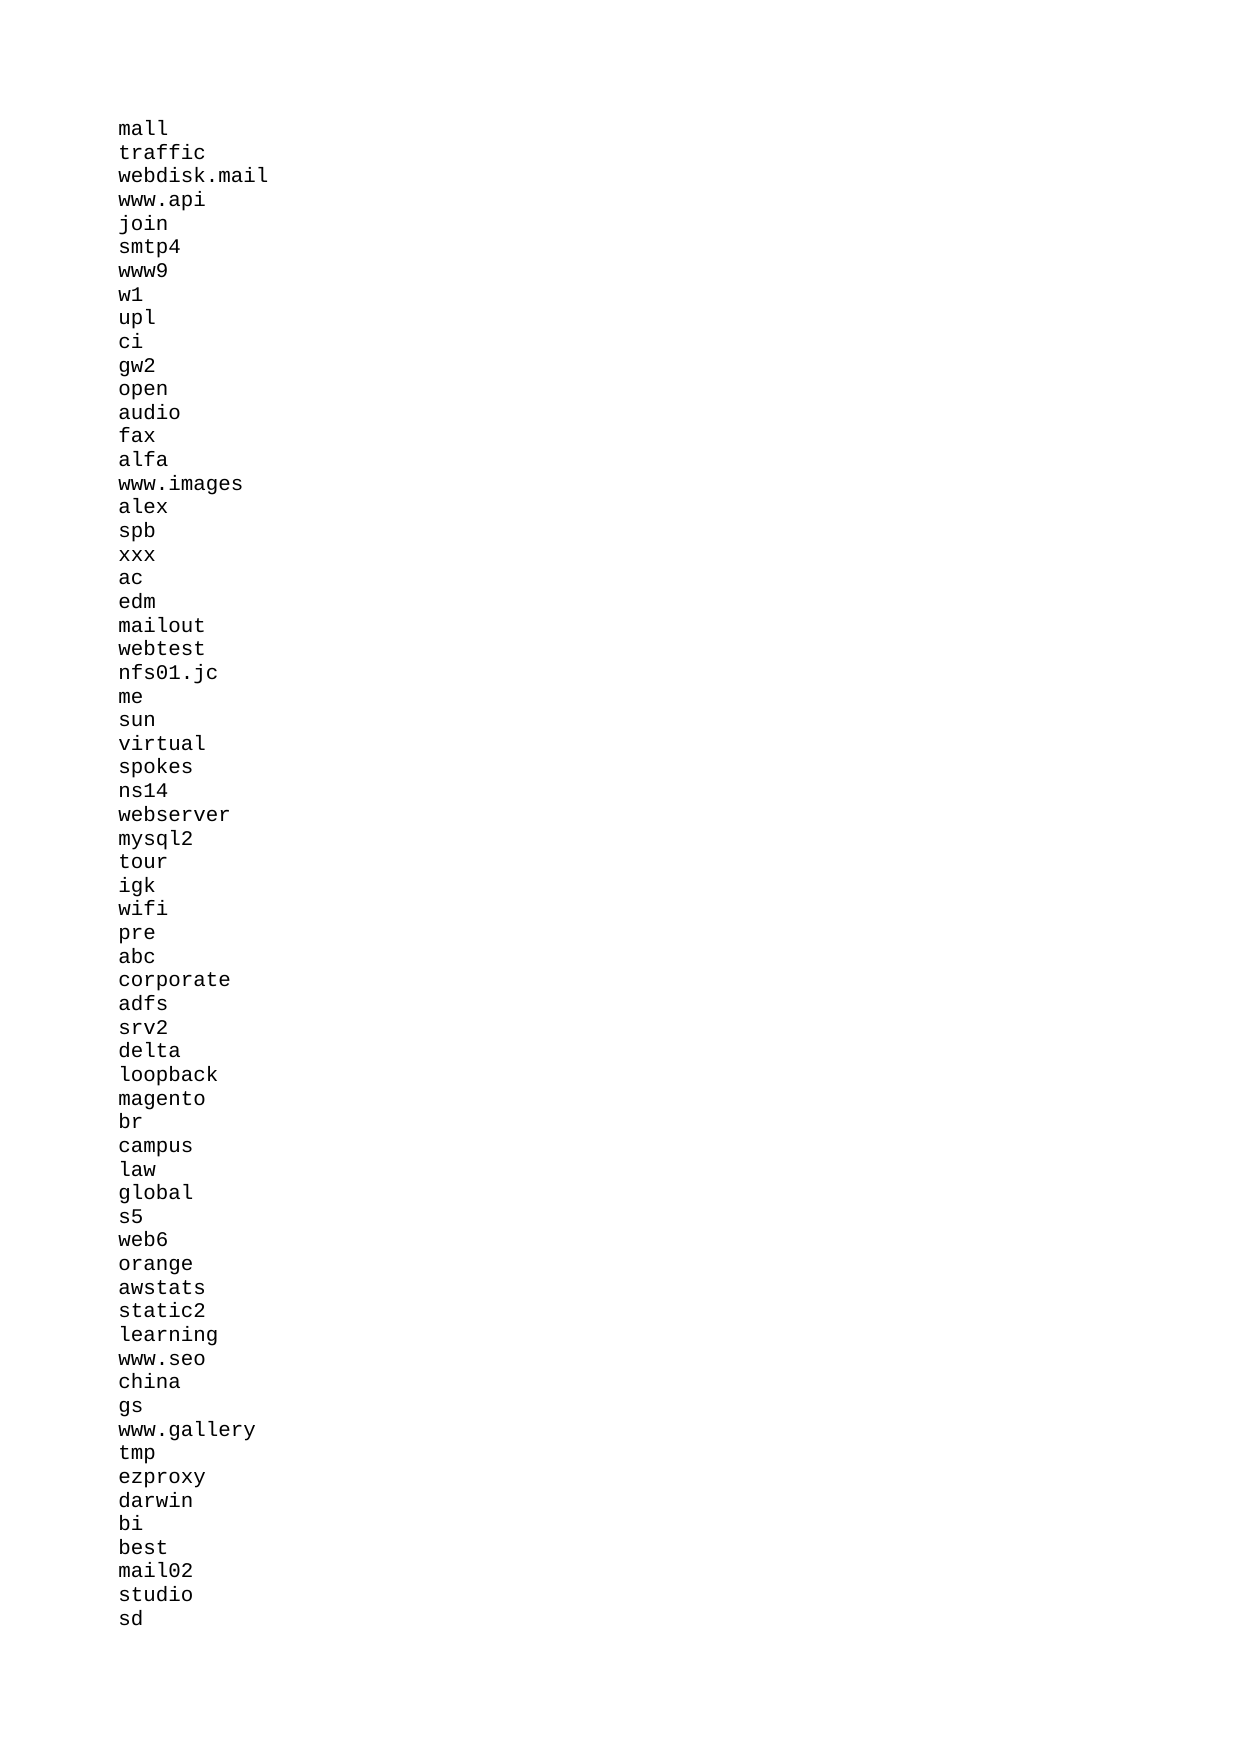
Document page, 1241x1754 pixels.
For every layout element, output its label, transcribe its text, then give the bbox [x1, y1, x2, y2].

text virtual [118, 733, 1122, 757]
text global [118, 1182, 1122, 1206]
text w1 [118, 284, 1122, 307]
text learning [118, 1324, 1122, 1348]
text abc [118, 946, 1122, 969]
text tmp [118, 1442, 1122, 1466]
text static2 [118, 1300, 1122, 1324]
text alfa [118, 449, 1122, 473]
text darwin [118, 1489, 1122, 1513]
text br [118, 1111, 1122, 1135]
text upl [118, 307, 1122, 331]
text pre [118, 922, 1122, 946]
text xxx [118, 544, 1122, 567]
text fax [118, 426, 1122, 449]
text mysql2 [118, 827, 1122, 851]
text ezproxy [118, 1466, 1122, 1489]
text ns14 [118, 780, 1122, 804]
text china [118, 1371, 1122, 1395]
text sun [118, 709, 1122, 733]
text join [118, 213, 1122, 236]
text www.api [118, 189, 1122, 213]
text www.seo [118, 1348, 1122, 1371]
text igk [118, 875, 1122, 898]
text mailout [118, 615, 1122, 638]
text wifi [118, 898, 1122, 922]
text sd [118, 1608, 1122, 1631]
text adfs [118, 993, 1122, 1017]
text mall [118, 118, 1122, 142]
text campus [118, 1135, 1122, 1158]
text alex [118, 496, 1122, 520]
text gw2 [118, 354, 1122, 378]
text smtp4 [118, 236, 1122, 260]
text audio [118, 402, 1122, 426]
text www.images [118, 473, 1122, 496]
text awstats [118, 1277, 1122, 1300]
text web6 [118, 1229, 1122, 1253]
text srv2 [118, 1017, 1122, 1040]
text webtest [118, 638, 1122, 662]
text webserver [118, 804, 1122, 827]
text s5 [118, 1206, 1122, 1229]
text law [118, 1158, 1122, 1182]
text webdisk.mail [118, 165, 1122, 189]
text spokes [118, 757, 1122, 780]
text magento [118, 1088, 1122, 1111]
text gs [118, 1395, 1122, 1419]
text loopback [118, 1064, 1122, 1088]
text me [118, 686, 1122, 709]
text corporate [118, 969, 1122, 993]
text studio [118, 1584, 1122, 1608]
text delta [118, 1040, 1122, 1064]
text spb [118, 520, 1122, 544]
text www.gallery [118, 1419, 1122, 1442]
text orange [118, 1253, 1122, 1277]
text ac [118, 567, 1122, 591]
text www9 [118, 260, 1122, 284]
text mail02 [118, 1561, 1122, 1584]
text traffic [118, 142, 1122, 165]
text tour [118, 851, 1122, 875]
text best [118, 1537, 1122, 1561]
text open [118, 378, 1122, 402]
text nfs01.jc [118, 662, 1122, 686]
text bi [118, 1513, 1122, 1537]
text ci [118, 331, 1122, 354]
text edm [118, 591, 1122, 615]
